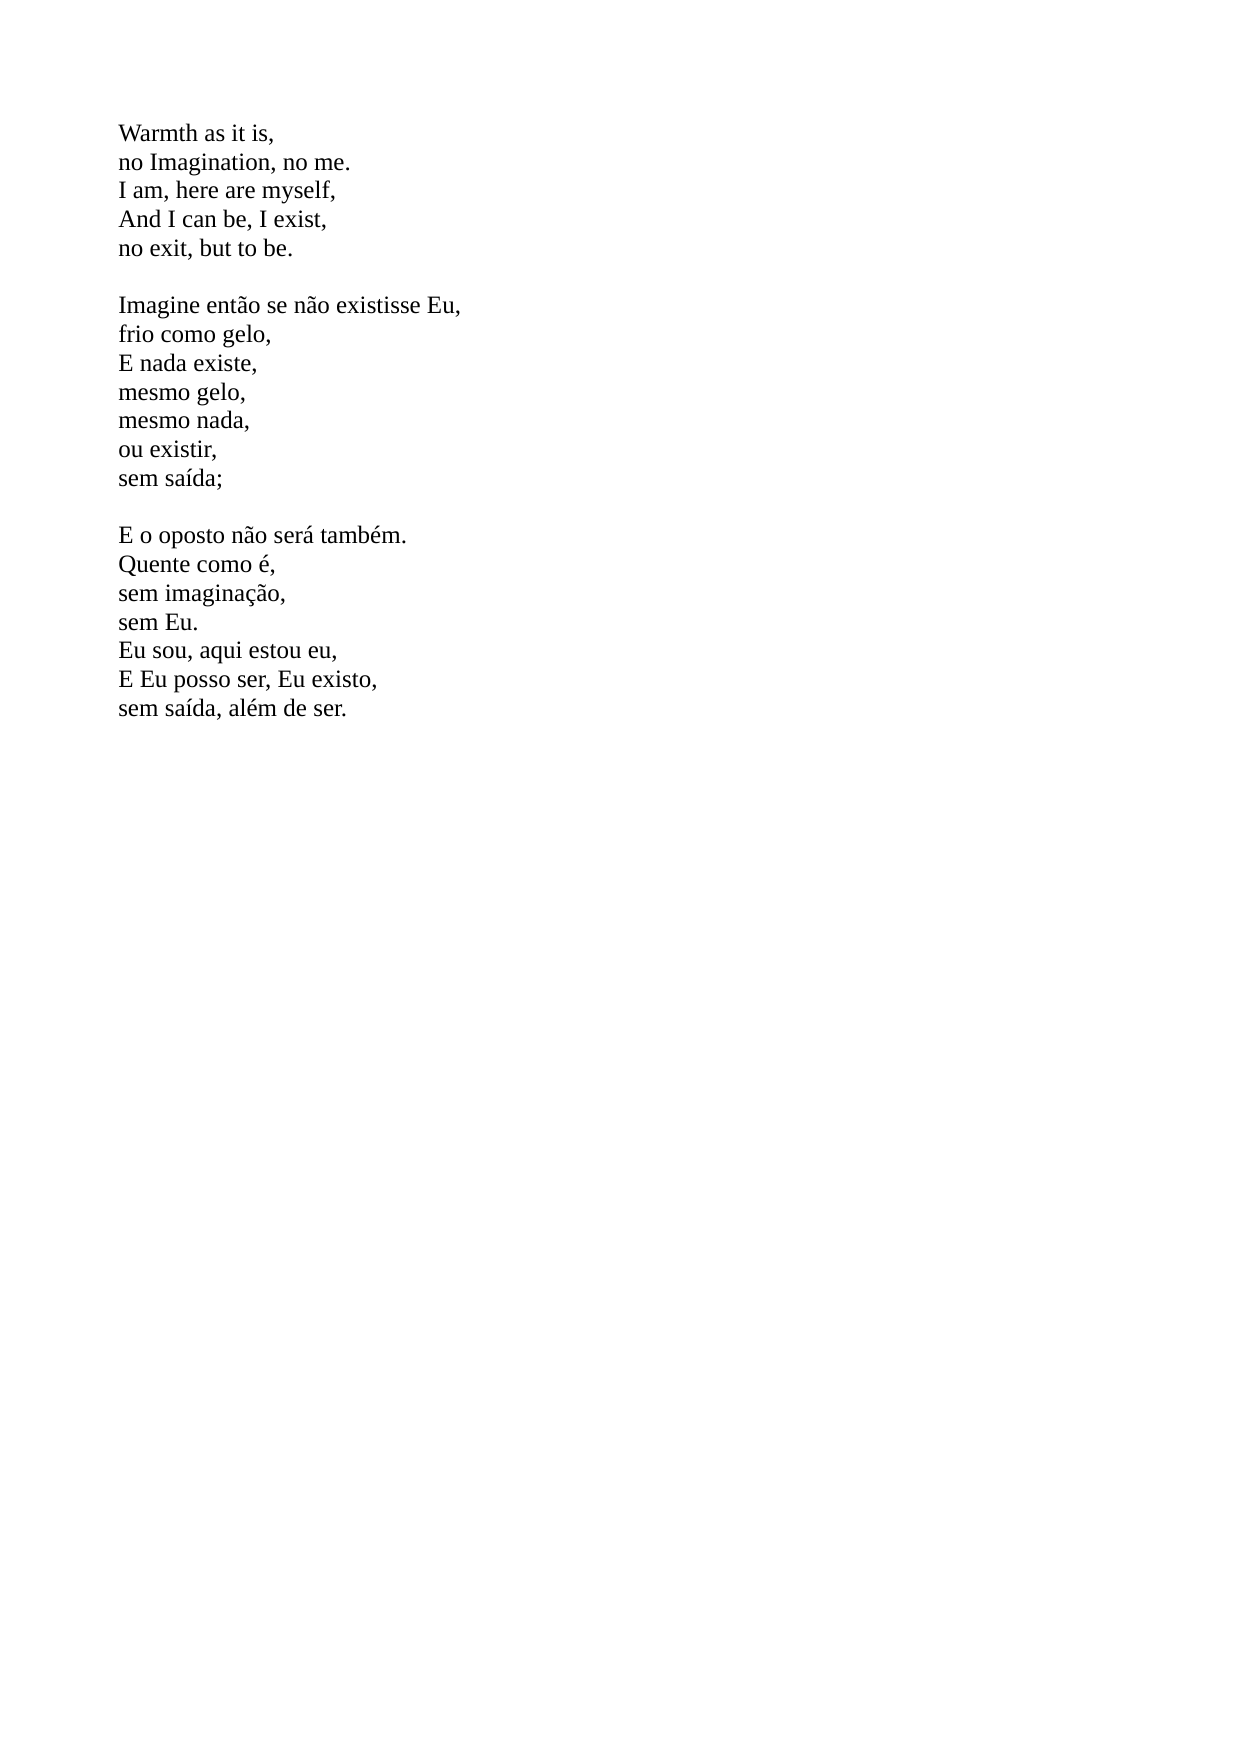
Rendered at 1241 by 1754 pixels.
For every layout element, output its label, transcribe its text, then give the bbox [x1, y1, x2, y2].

text Warmth as it is, no Imagination, no me. I am, here are myself, And I can be, I exist, no exit, but to be. Imagine então se não existisse Eu, frio como gelo, E nada existe, mesmo gelo, mesmo nada, [118, 118, 1122, 434]
text ou existir, sem saída; [118, 434, 1122, 521]
text sem Eu. Eu sou, aqui estou eu, E Eu posso ser, Eu existo, sem saída, além de ser. [118, 607, 1122, 779]
text E o oposto não será também. Quente como é, sem imaginação, [118, 521, 1122, 607]
